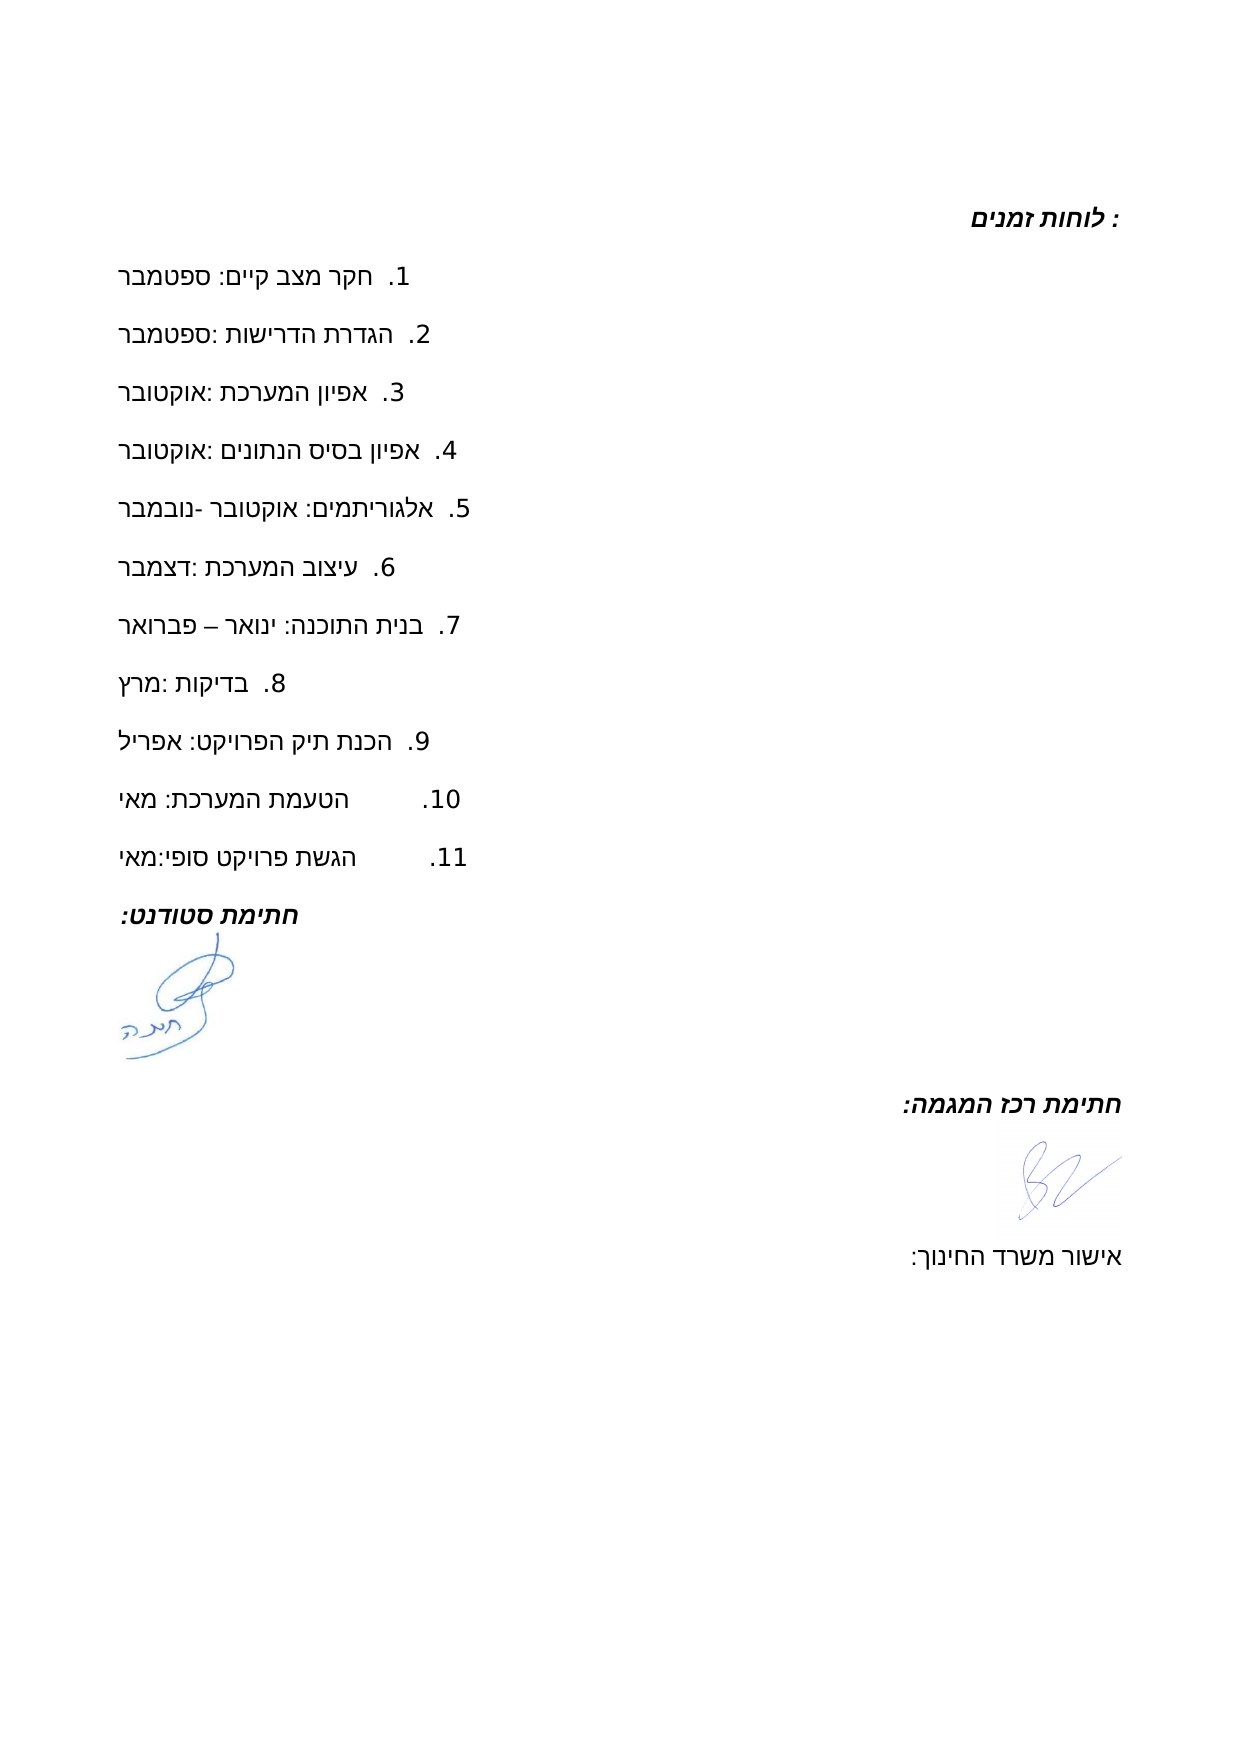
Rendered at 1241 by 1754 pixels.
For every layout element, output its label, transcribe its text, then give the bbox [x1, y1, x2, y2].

list הכנת תיק הפרויקט: אפריל [118, 727, 1084, 756]
list עיצוב המערכת :דצמבר [118, 552, 1084, 582]
text אישור משרד החינוך: [118, 1242, 1122, 1271]
list בנית התוכנה: ינואר – פברואר [118, 611, 1084, 640]
list בדיקות :מרץ [118, 669, 1084, 698]
list חקר מצב קיים: ספטמבר [118, 262, 1084, 291]
text חתימת רכז המגמה: [118, 1090, 1122, 1119]
list אפיון בסיס הנתונים :אוקטובר [118, 436, 1084, 466]
list הגשת פרויקט סופי:מאי [118, 843, 1084, 872]
list אלגוריתמים: אוקטובר -נובמבר [118, 494, 1084, 524]
text חתימת סטודנט: [118, 901, 1122, 930]
list אפיון המערכת :אוקטובר [118, 378, 1084, 407]
list הגדרת הדרישות :ספטמבר [118, 320, 1084, 349]
text לוחות זמנים : [118, 204, 1122, 233]
list הטעמת המערכת: מאי [118, 785, 1084, 814]
